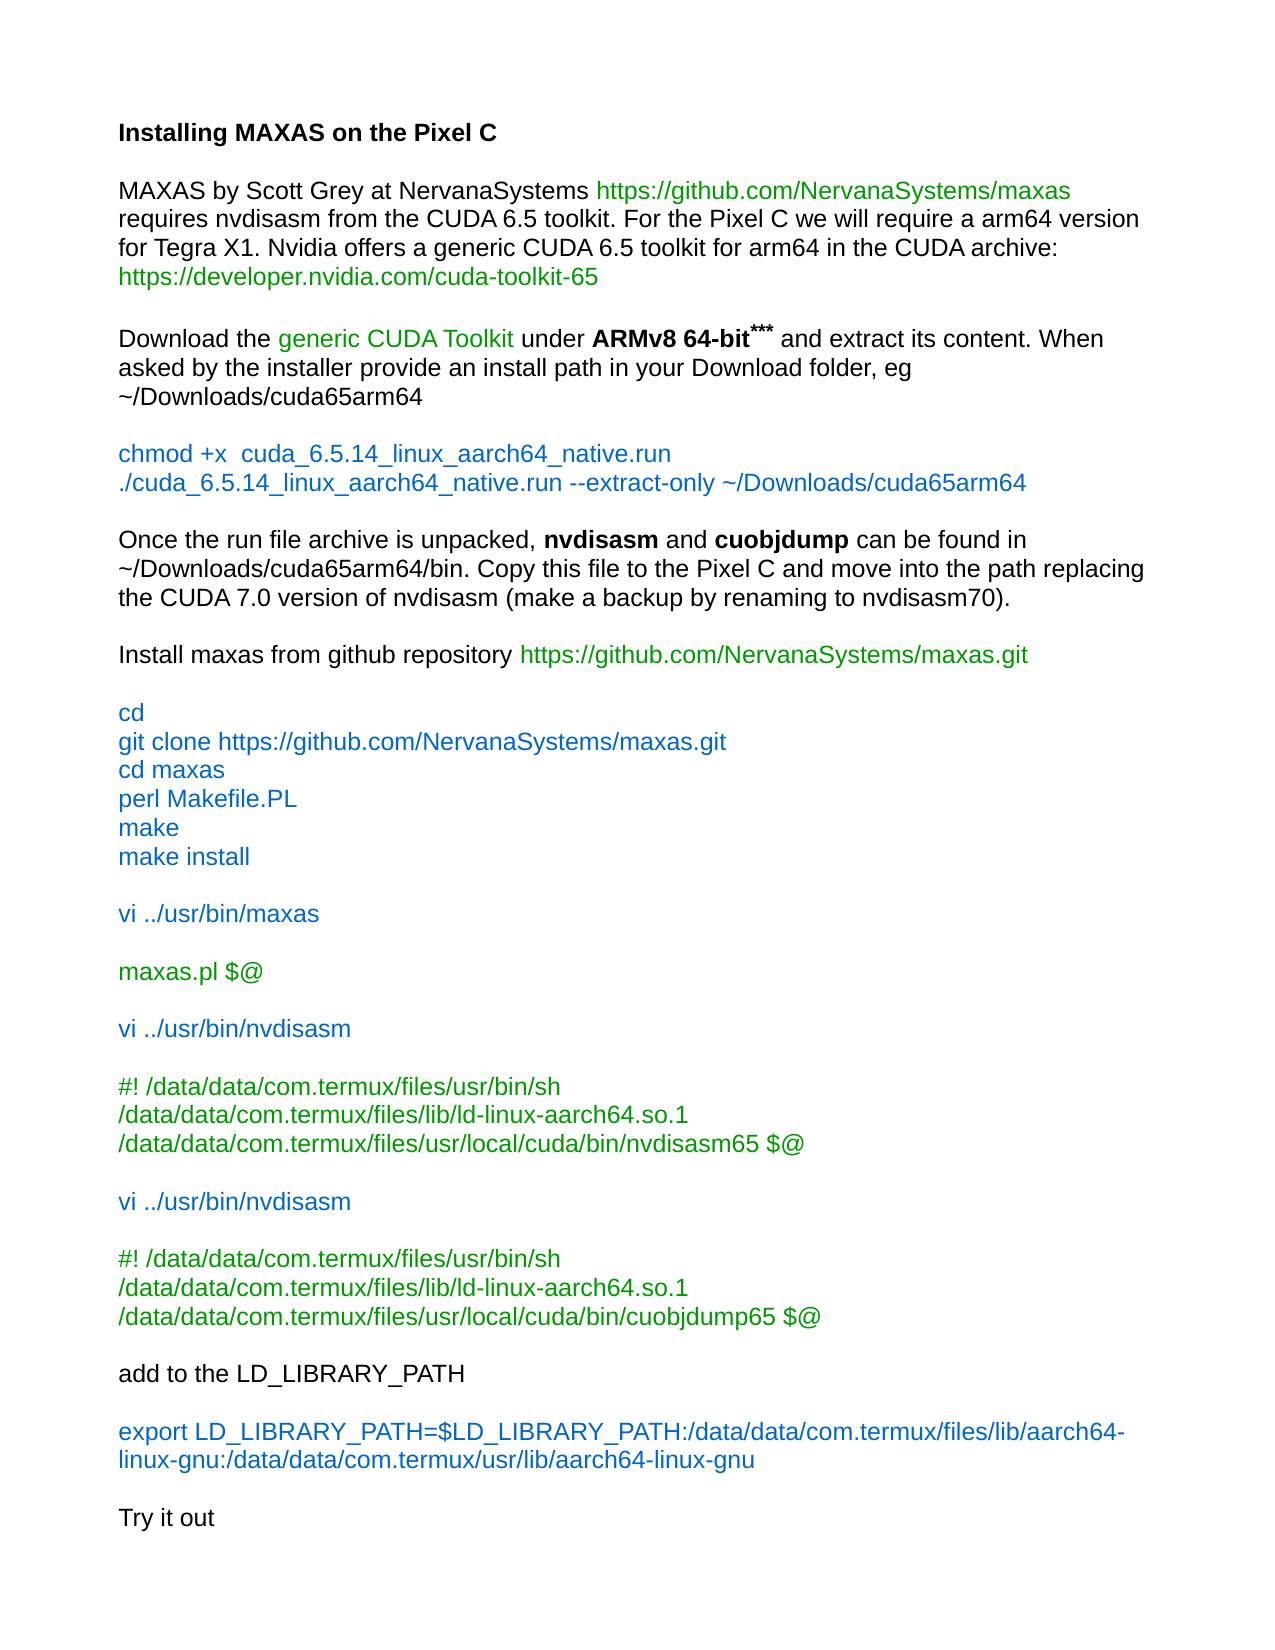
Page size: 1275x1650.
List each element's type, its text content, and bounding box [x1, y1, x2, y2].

text Download the generic CUDA Toolkit under ARMv8 64-bit*** and extract its content. When asked by the installer provide an install path in your Download folder, eg ~/Downloads/cuda65arm64 [118, 319, 1157, 410]
text cd [118, 698, 1157, 727]
text #! /data/data/com.termux/files/usr/bin/sh [118, 1072, 1157, 1100]
text add to the LD_LIBRARY_PATH [118, 1359, 1157, 1388]
text MAXAS by Scott Grey at NervanaSystems https://github.com/NervanaSystems/maxas requires nvdisasm from the CUDA 6.5 toolkit. For the Pixel C we will require a arm64 version for Tegra X1. Nvidia offers a generic CUDA 6.5 toolkit for arm64 in the CUDA archive: https://developer.nvidia.com/cuda-toolkit-65 [118, 176, 1157, 291]
text make install [118, 842, 1157, 870]
text perl Makefile.PL [118, 784, 1157, 813]
text maxas.pl $@ [118, 957, 1157, 985]
text cd maxas [118, 755, 1157, 784]
text Installing MAXAS on the Pixel C [118, 118, 1157, 147]
text export LD_LIBRARY_PATH=$LD_LIBRARY_PATH:/data/data/com.termux/files/lib/aarch64-linux-gnu:/data/data/com.termux/usr/lib/aarch64-linux-gnu [118, 1417, 1157, 1474]
text chmod +x cuda_6.5.14_linux_aarch64_native.run [118, 439, 1157, 468]
text ./cuda_6.5.14_linux_aarch64_native.run --extract-only ~/Downloads/cuda65arm64 [118, 468, 1157, 497]
text Install maxas from github repository https://github.com/NervanaSystems/maxas.git [118, 640, 1157, 669]
text Try it out [118, 1503, 1157, 1532]
text make [118, 813, 1157, 842]
text /data/data/com.termux/files/lib/ld-linux-aarch64.so.1 /data/data/com.termux/files/usr/local/cuda/bin/nvdisasm65 $@ [118, 1100, 1157, 1158]
text #! /data/data/com.termux/files/usr/bin/sh [118, 1244, 1157, 1273]
text git clone https://github.com/NervanaSystems/maxas.git [118, 727, 1157, 755]
text vi ../usr/bin/maxas [118, 899, 1157, 928]
text vi ../usr/bin/nvdisasm [118, 1187, 1157, 1215]
text Once the run file archive is unpacked, nvdisasm and cuobjdump can be found in ~/Downloads/cuda65arm64/bin. Copy this file to the Pixel C and move into the path replacing the CUDA 7.0 version of nvdisasm (make a backup by renaming to nvdisasm70). [118, 525, 1157, 612]
text vi ../usr/bin/nvdisasm [118, 1014, 1157, 1043]
text /data/data/com.termux/files/lib/ld-linux-aarch64.so.1 /data/data/com.termux/files/usr/local/cuda/bin/cuobjdump65 $@ [118, 1273, 1157, 1330]
